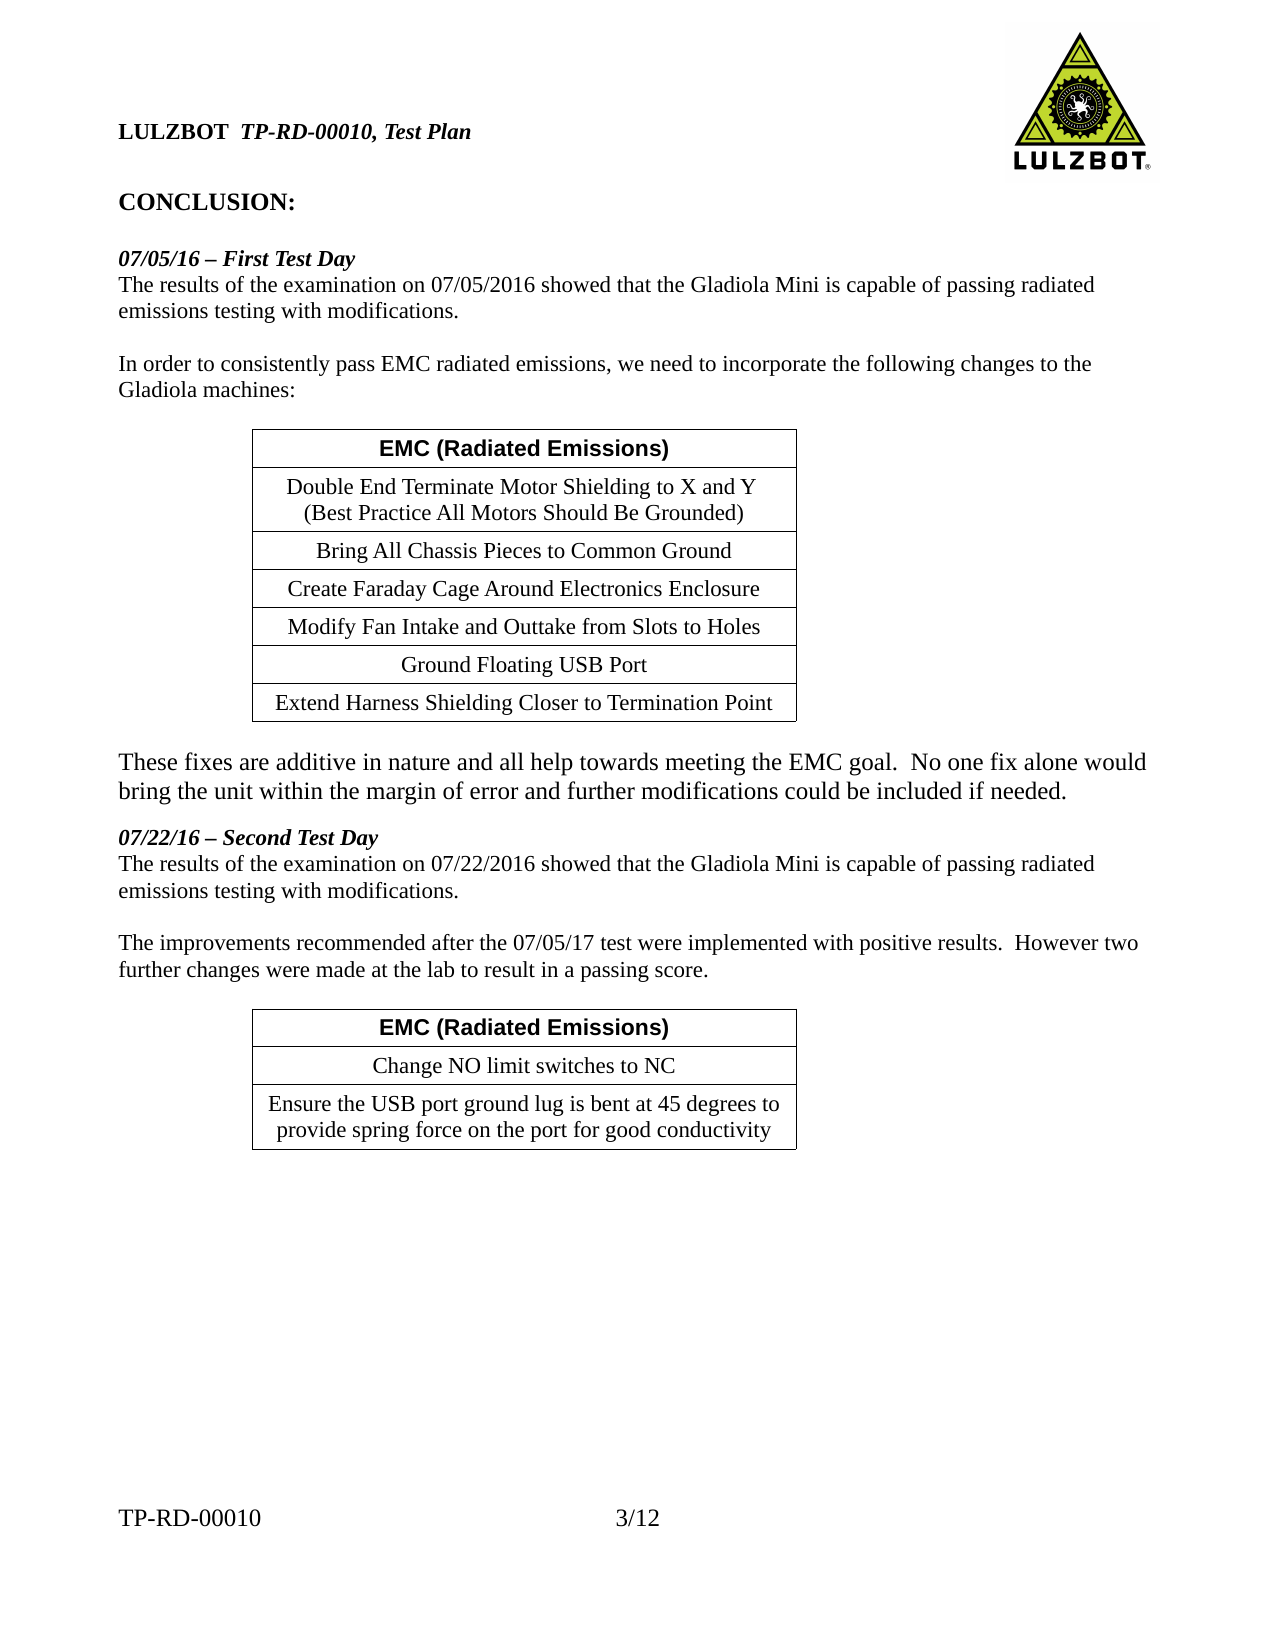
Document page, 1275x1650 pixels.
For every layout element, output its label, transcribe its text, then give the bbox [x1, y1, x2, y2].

text The improvements recommended after the 07/05/17 test were implemented with positive results. However two further changes were made at the lab to result in a passing score. [118, 929, 1157, 982]
text 07/22/16 – Second Test Day [118, 824, 1157, 850]
text The results of the examination on 07/22/2016 showed that the Gladiola Mini is capable of passing radiated emissions testing with modifications. [118, 850, 1157, 903]
table_cell Bring All Chassis Pieces to Common Ground [253, 532, 796, 569]
text In order to consistently pass EMC radiated emissions, we need to incorporate the following changes to the Gladiola machines: [118, 350, 1157, 403]
table_cell Modify Fan Intake and Outtake from Slots to Holes [253, 608, 796, 645]
table_cell Ensure the USB port ground lug is bent at 45 degrees to provide spring force on the port for good conductivity [253, 1085, 796, 1148]
table_header EMC (Radiated Emissions) [253, 430, 796, 467]
table_cell Ground Floating USB Port [253, 646, 796, 683]
table_cell Change NO limit switches to NC [253, 1047, 796, 1084]
table_cell Create Faraday Cage Around Electronics Enclosure [253, 570, 796, 607]
text These fixes are additive in nature and all help towards meeting the EMC goal. No one fix alone would bring the unit within the margin of error and further modifications could be included if needed. [118, 747, 1157, 805]
table_cell Extend Harness Shielding Closer to Termination Point [253, 684, 796, 721]
text CONCLUSION: [118, 187, 1157, 216]
picture [1005, 22, 1160, 183]
text 07/05/16 – First Test Day [118, 244, 1157, 271]
table_cell Double End Terminate Motor Shielding to X and Y (Best Practice All Motors Should Be Grounded) [253, 468, 796, 531]
table_header EMC (Radiated Emissions) [253, 1010, 796, 1046]
text The results of the examination on 07/05/2016 showed that the Gladiola Mini is capable of passing radiated emissions testing with modifications. [118, 271, 1157, 324]
